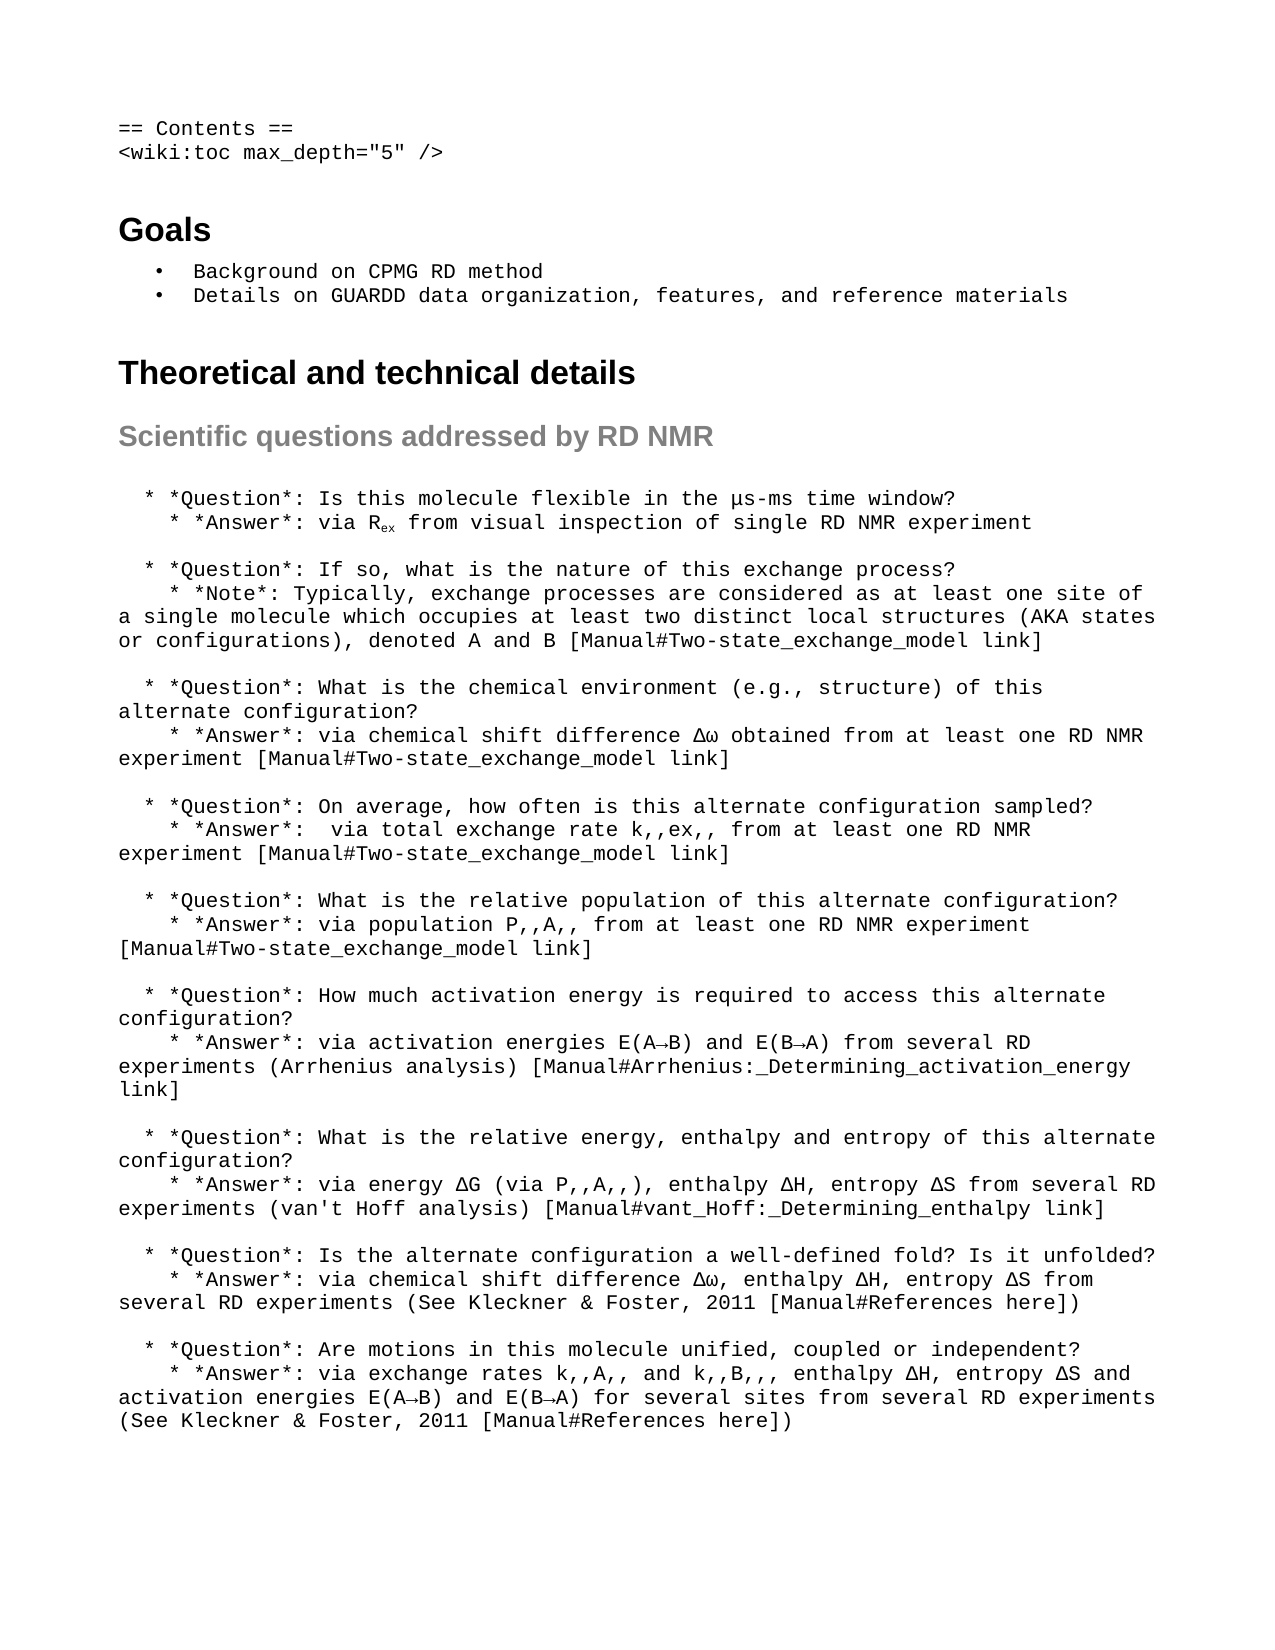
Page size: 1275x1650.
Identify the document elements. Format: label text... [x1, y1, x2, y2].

text * *Question*: What is the relative energy, enthalpy and entropy of this alternate configuration? [118, 1127, 1157, 1174]
text * *Answer*: via population P,,A,, from at least one RD NMR experiment [Manual#Two-state_exchange_model link] [118, 914, 1157, 961]
list Background on CPMG RD method [156, 261, 1157, 285]
text * *Question*: On average, how often is this alternate configuration sampled? [118, 796, 1157, 819]
text * *Answer*: via total exchange rate k,,ex,, from at least one RD NMR experiment [Manual#Two-state_exchange_model link] [118, 819, 1157, 867]
text * *Answer*: via activation energies E(A→B) and E(B→A) from several RD experiments (Arrhenius analysis) [Manual#Arrhenius:_Determining_activation_energy link] [118, 1032, 1157, 1103]
subtitle Goals [118, 210, 1157, 248]
text * *Question*: What is the relative population of this alternate configuration? [118, 890, 1157, 914]
text * *Question*: If so, what is the nature of this exchange process? [118, 559, 1157, 583]
text * *Answer*: via Rex from visual inspection of single RD NMR experiment [118, 512, 1157, 536]
text * *Question*: Is the alternate configuration a well-defined fold? Is it unfolded? [118, 1245, 1157, 1268]
text == Contents == [118, 118, 1157, 142]
text * *Note*: Typically, exchange processes are considered as at least one site of a single molecule which occupies at least two distinct local structures (AKA states or configurations), denoted A and B [Manual#Two-state_exchange_model link] [118, 583, 1157, 654]
text * *Question*: What is the chemical environment (e.g., structure) of this alternate configuration? [118, 677, 1157, 725]
text * *Answer*: via chemical shift difference Δω obtained from at least one RD NMR experiment [Manual#Two-state_exchange_model link] [118, 725, 1157, 772]
text * *Question*: Are motions in this molecule unified, coupled or independent? [118, 1339, 1157, 1363]
text <wiki:toc max_depth="5" /> [118, 142, 1157, 165]
subtitle Theoretical and technical details [118, 353, 1157, 391]
text * *Question*: How much activation energy is required to access this alternate configuration? [118, 985, 1157, 1032]
text * *Answer*: via chemical shift difference Δω, enthalpy ΔH, entropy ΔS from several RD experiments (See Kleckner & Foster, 2011 [Manual#References here]) [118, 1268, 1157, 1316]
list Details on GUARDD data organization, features, and reference materials [156, 285, 1157, 308]
text * *Answer*: via energy ΔG (via P,,A,,), enthalpy ΔH, entropy ΔS from several RD experiments (van't Hoff analysis) [Manual#vant_Hoff:_Determining_enthalpy link] [118, 1174, 1157, 1221]
subtitle Scientific questions addressed by RD NMR [118, 418, 1157, 452]
text * *Answer*: via exchange rates k,,A,, and k,,B,,, enthalpy ΔH, entropy ΔS and activation energies E(A→B) and E(B→A) for several sites from several RD experiments (See Kleckner & Foster, 2011 [Manual#References here]) [118, 1363, 1157, 1434]
text * *Question*: Is this molecule flexible in the μs-ms time window? [118, 488, 1157, 512]
